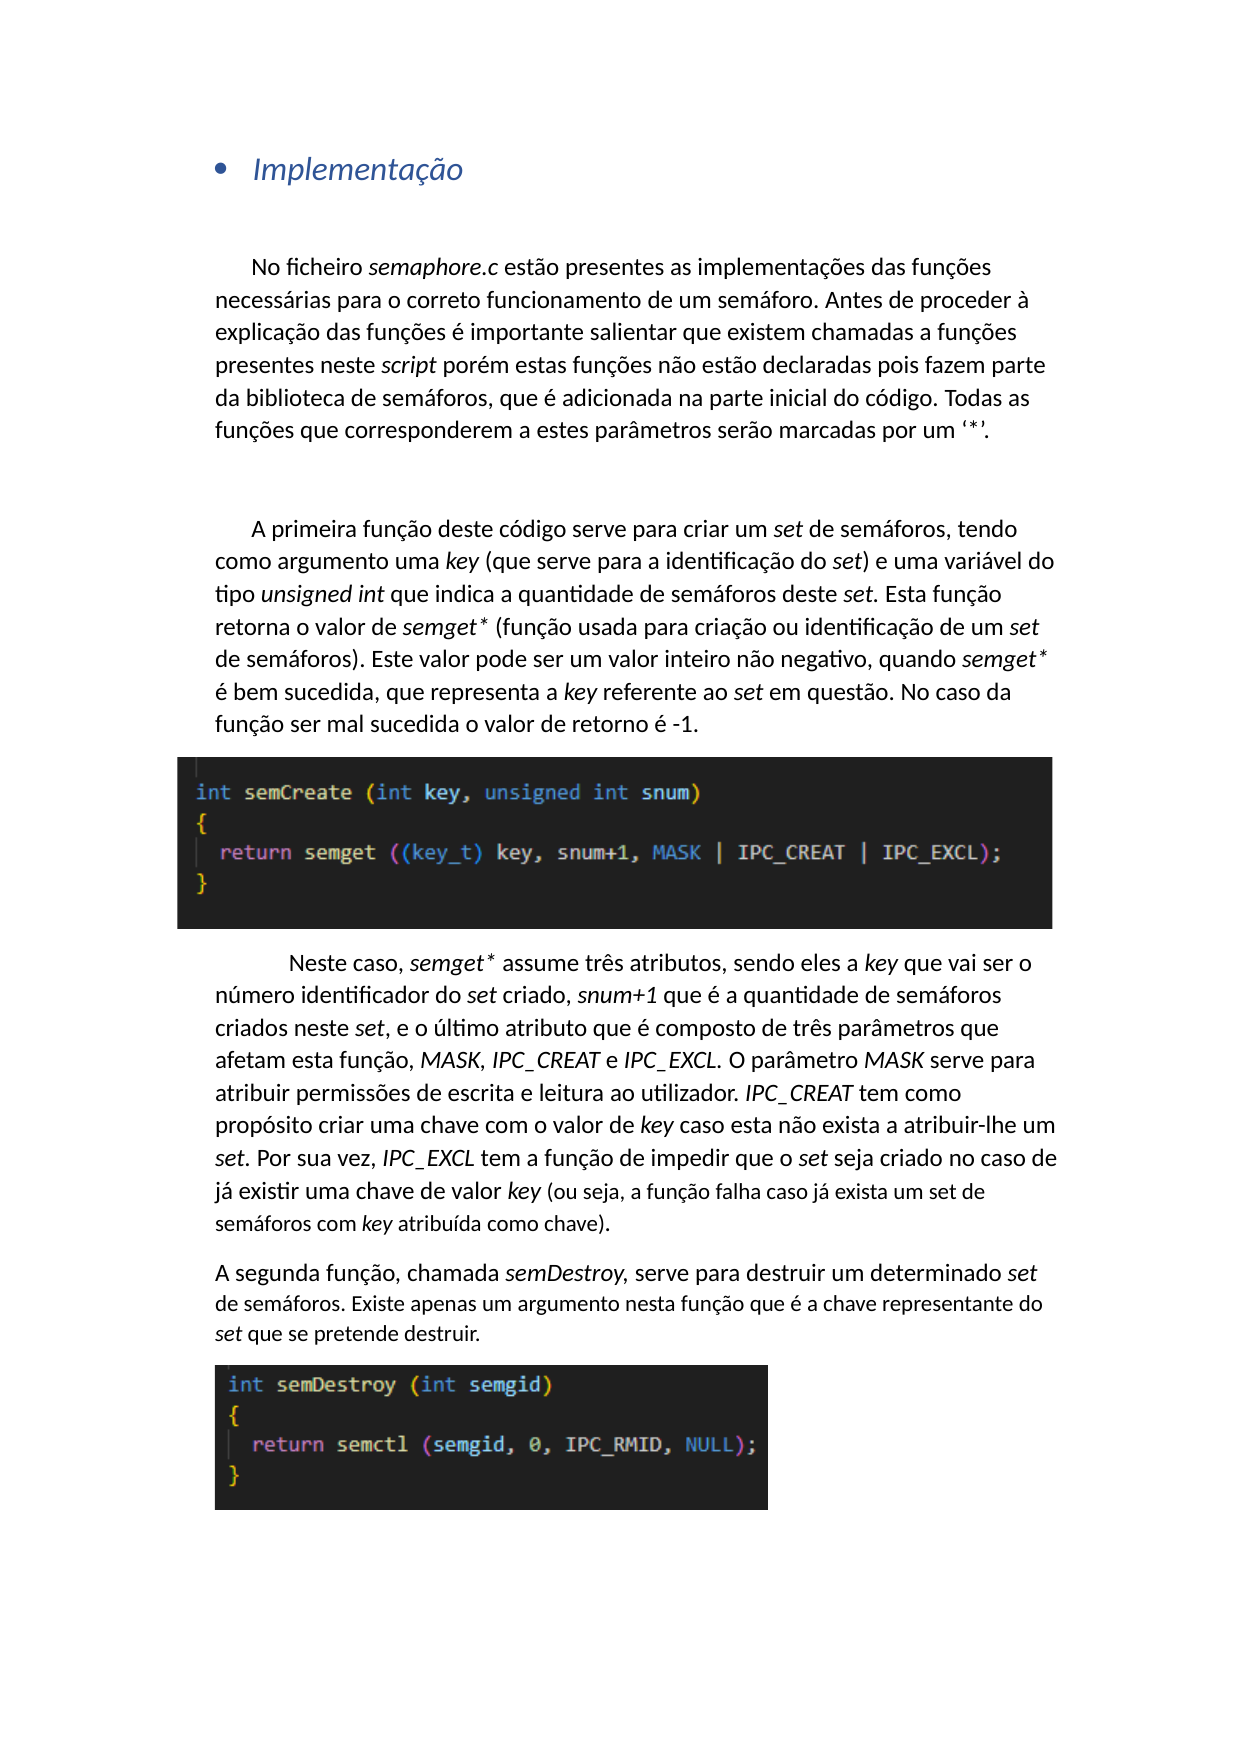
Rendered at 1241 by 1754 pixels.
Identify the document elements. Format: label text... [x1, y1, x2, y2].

text No ficheiro semaphore.c estão presentes as implementações das funções necessárias para o correto funcionamento de um semáforo. Antes de proceder à explicação das funções é importante salientar que existem chamadas a funções presentes neste script porém estas funções não estão declaradas pois fazem parte da biblioteca de semáforos, que é adicionada na parte inicial do código. Todas as funções que corresponderem a estes parâmetros serão marcadas por um ‘*’. [215, 251, 1063, 445]
text Neste caso, semget* assume três atributos, sendo eles a key que vai ser o número identificador do set criado, snum+1 que é a quantidade de semáforos criados neste set, e o último atributo que é composto de três parâmetros que afetam esta função, MASK, IPC_CREAT e IPC_EXCL. O parâmetro MASK serve para atribuir permissões de escrita e leitura ao utilizador. IPC_CREAT tem como propósito criar uma chave com o valor de key caso esta não exista a atribuir-lhe um set. Por sua vez, IPC_EXCL tem a função de impedir que o set seja criado no caso de já existir uma chave de valor key (ou seja, a função falha caso já exista um set de semáforos com key atribuída como chave). [215, 947, 1063, 1238]
text A primeira função deste código serve para criar um set de semáforos, tendo como argumento uma key (que serve para a identificação do set) e uma variável do tipo unsigned int que indica a quantidade de semáforos deste set. Esta função retorna o valor de semget* (função usada para criação ou identificação de um set de semáforos). Este valor pode ser um valor inteiro não negativo, quando semget* é bem sucedida, que representa a key referente ao set em questão. No caso da função ser mal sucedida o valor de retorno é -1. [215, 513, 1063, 739]
text A segunda função, chamada semDestroy, serve para destruir um determinado set de semáforos. Existe apenas um argumento nesta função que é a chave representante do set que se pretende destruir. [215, 1257, 1063, 1347]
list Implementação [215, 148, 1063, 188]
